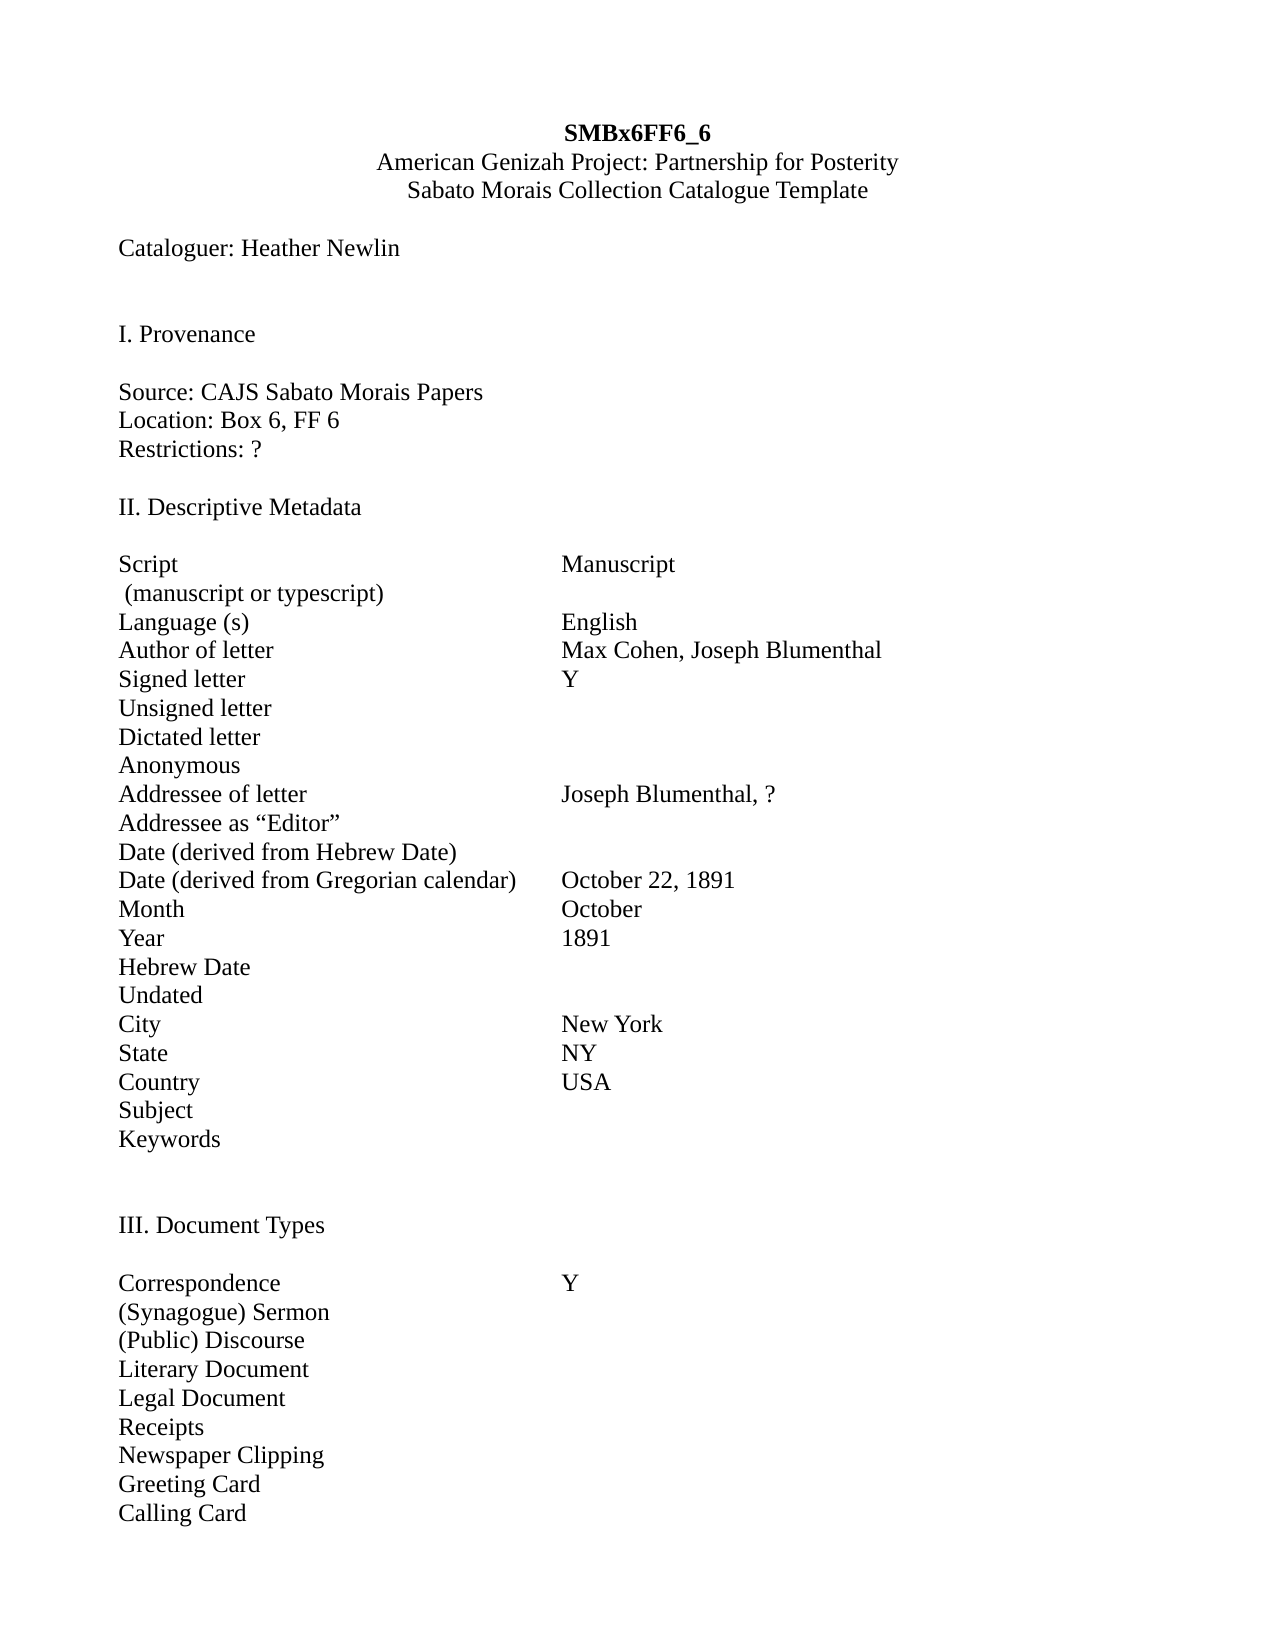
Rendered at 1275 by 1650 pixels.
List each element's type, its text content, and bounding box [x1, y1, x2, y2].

text Literary Document [118, 1354, 1157, 1383]
text Year 1891 [118, 923, 1157, 952]
text (Synagogue) Sermon [118, 1297, 1157, 1326]
text Author of letter Max Cohen, Joseph Blumenthal [118, 636, 1157, 664]
text Dictated letter [118, 722, 1157, 751]
text Language (s) English [118, 607, 1157, 636]
text City New York [118, 1009, 1157, 1038]
text Anonymous [118, 751, 1157, 779]
text Country USA [118, 1067, 1157, 1096]
text Addressee of letter Joseph Blumenthal, ? [118, 779, 1157, 808]
text Subject [118, 1096, 1157, 1124]
text (manuscript or typescript) [118, 578, 1157, 607]
text Unsigned letter [118, 693, 1157, 722]
text III. Document Types [118, 1211, 1157, 1239]
text Source: CAJS Sabato Morais Papers [118, 377, 1157, 406]
text Location: Box 6, FF 6 [118, 406, 1157, 434]
text State NY [118, 1038, 1157, 1067]
text American Genizah Project: Partnership for Posterity [118, 147, 1157, 176]
text Month October [118, 894, 1157, 923]
text Addressee as “Editor” [118, 808, 1157, 837]
text Date (derived from Gregorian calendar) October 22, 1891 [118, 866, 1157, 894]
text (Public) Discourse [118, 1326, 1157, 1354]
text Cataloguer: Heather Newlin [118, 233, 1157, 262]
text Correspondence Y [118, 1268, 1157, 1297]
text Receipts [118, 1412, 1157, 1441]
text Sabato Morais Collection Catalogue Template [118, 176, 1157, 204]
text SMBx6FF6_6 [118, 118, 1157, 147]
text Hebrew Date [118, 952, 1157, 981]
text Date (derived from Hebrew Date) [118, 837, 1157, 866]
text Greeting Card [118, 1469, 1157, 1498]
text Script Manuscript [118, 549, 1157, 578]
text Newspaper Clipping [118, 1441, 1157, 1469]
text Undated [118, 981, 1157, 1009]
text Restrictions: ? [118, 434, 1157, 463]
text Signed letter Y [118, 664, 1157, 693]
text Legal Document [118, 1383, 1157, 1412]
text II. Descriptive Metadata [118, 492, 1157, 521]
text I. Provenance [118, 319, 1157, 348]
text Keywords [118, 1124, 1157, 1153]
text Calling Card [118, 1498, 1157, 1527]
